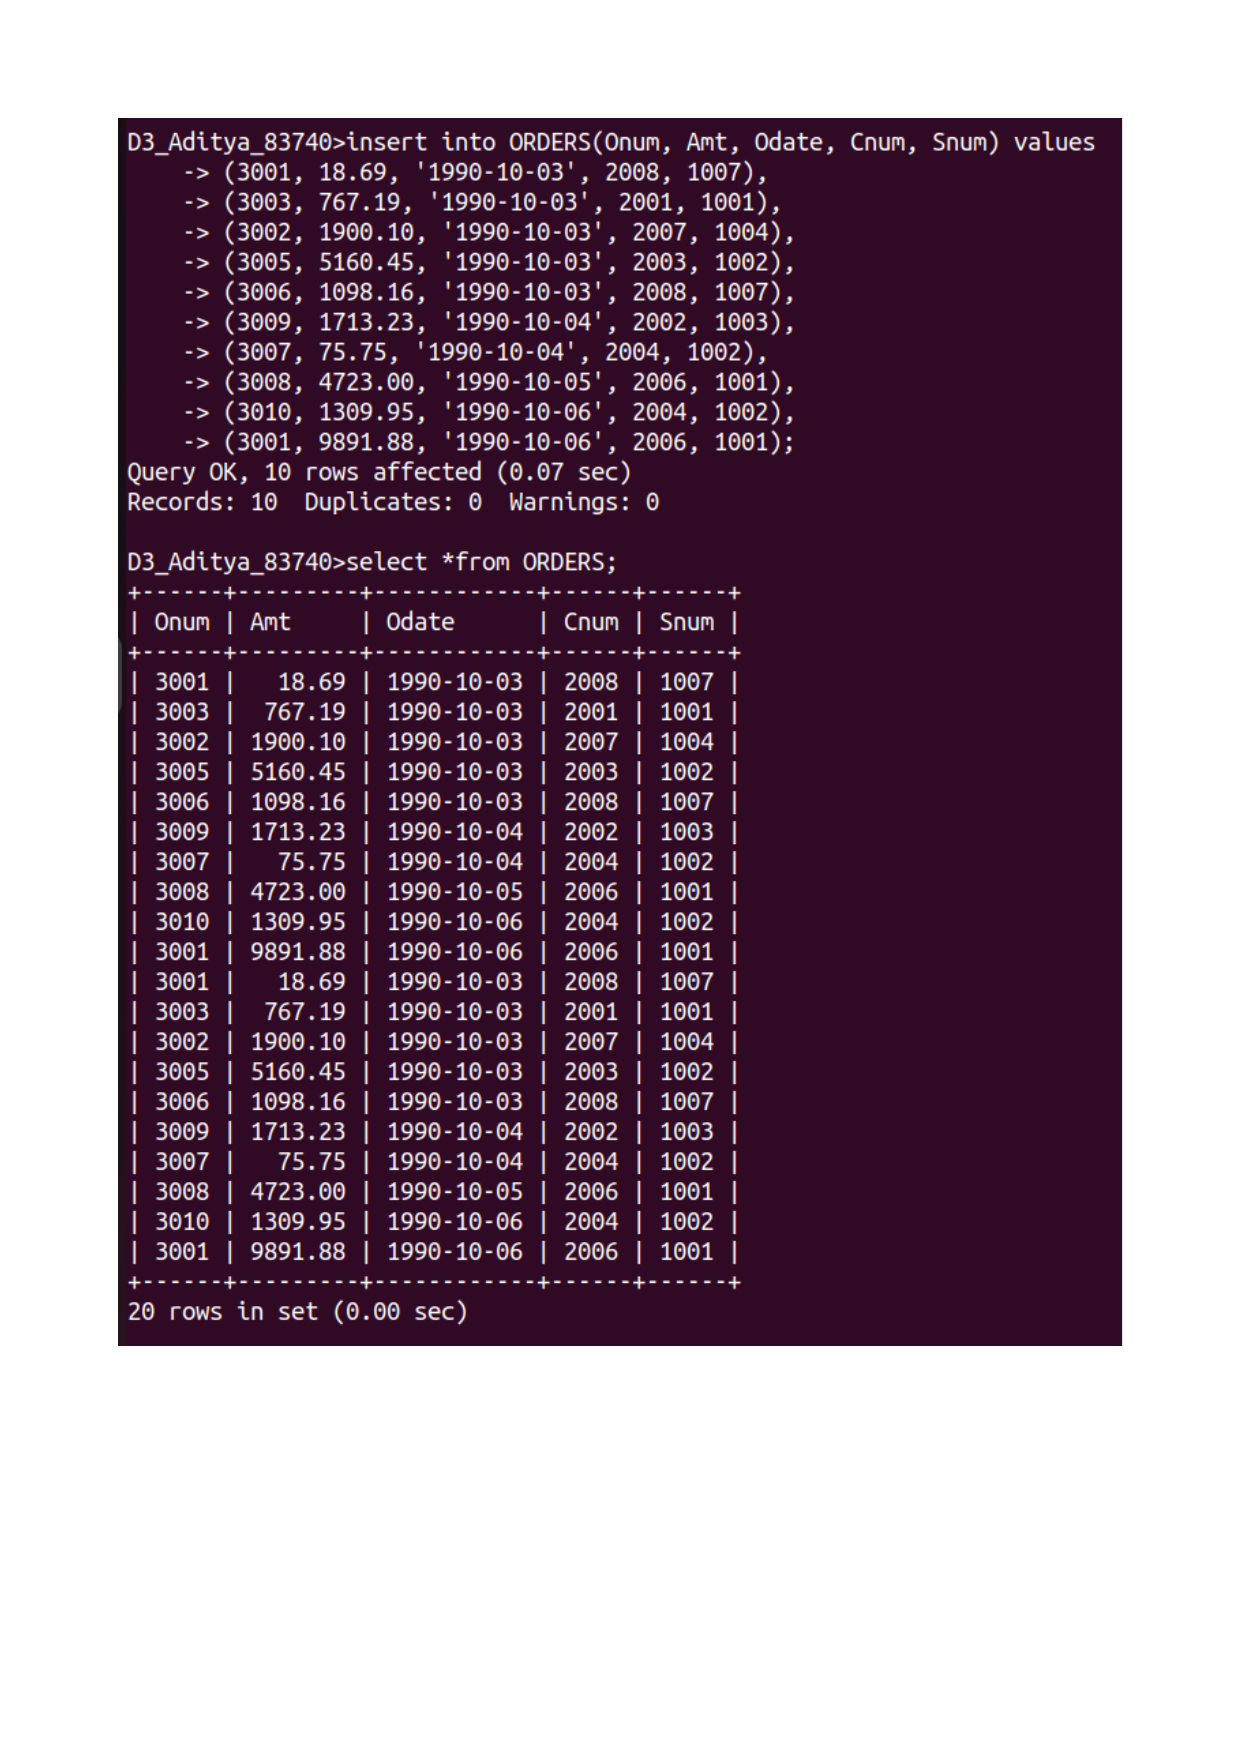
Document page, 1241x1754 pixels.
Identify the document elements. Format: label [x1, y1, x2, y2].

picture [118, 118, 1123, 1346]
